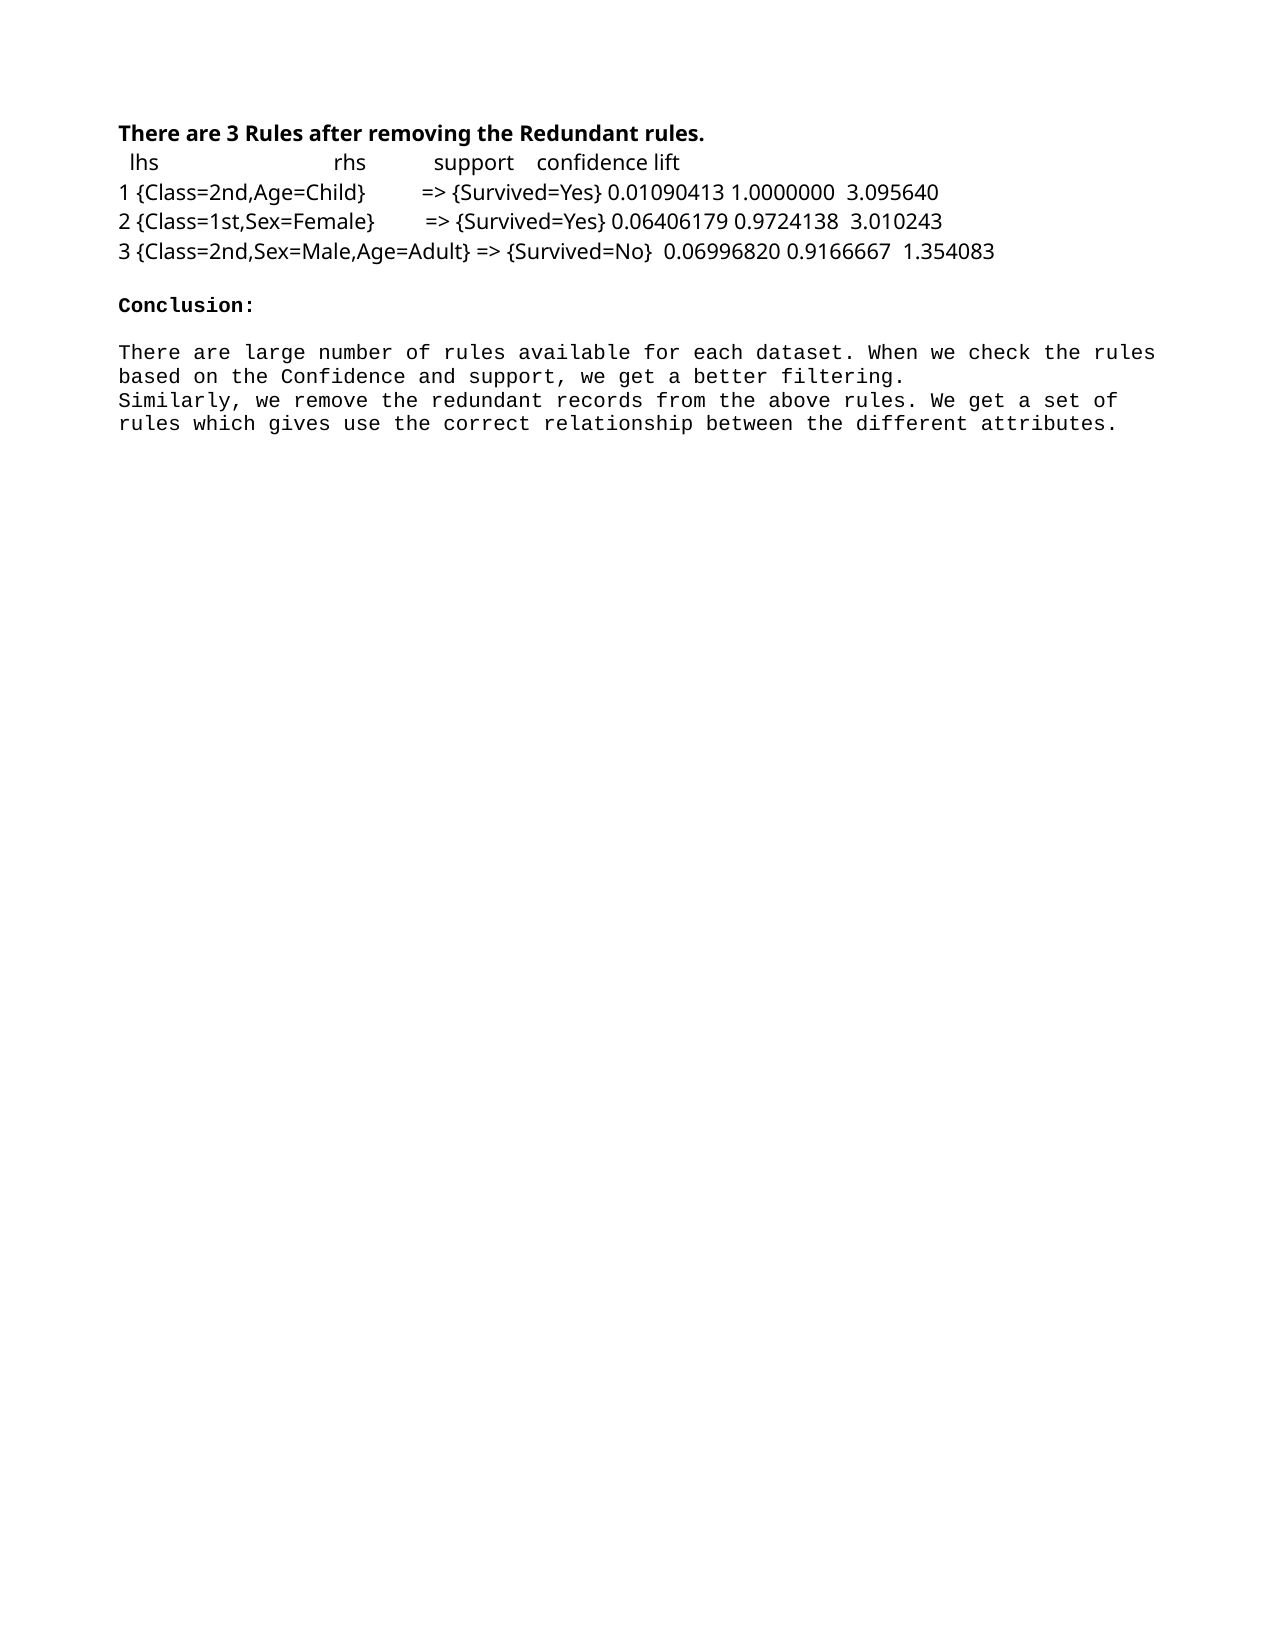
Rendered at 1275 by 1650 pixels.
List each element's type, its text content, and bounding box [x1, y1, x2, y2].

text Conclusion: [118, 295, 1157, 319]
text 1 {Class=2nd,Age=Child} => {Survived=Yes} 0.01090413 1.0000000 3.095640 [118, 177, 1157, 207]
text There are large number of rules available for each dataset. When we check the rules based on the Confidence and support, we get a better filtering. [118, 342, 1157, 389]
text There are 3 Rules after removing the Redundant rules. [118, 118, 1157, 148]
text Similarly, we remove the redundant records from the above rules. We get a set of rules which gives use the correct relationship between the different attributes. [118, 389, 1157, 437]
text 2 {Class=1st,Sex=Female} => {Survived=Yes} 0.06406179 0.9724138 3.010243 [118, 207, 1157, 236]
text 3 {Class=2nd,Sex=Male,Age=Adult} => {Survived=No} 0.06996820 0.9166667 1.354083 [118, 236, 1157, 266]
text lhs rhs support confidence lift [118, 148, 1157, 177]
